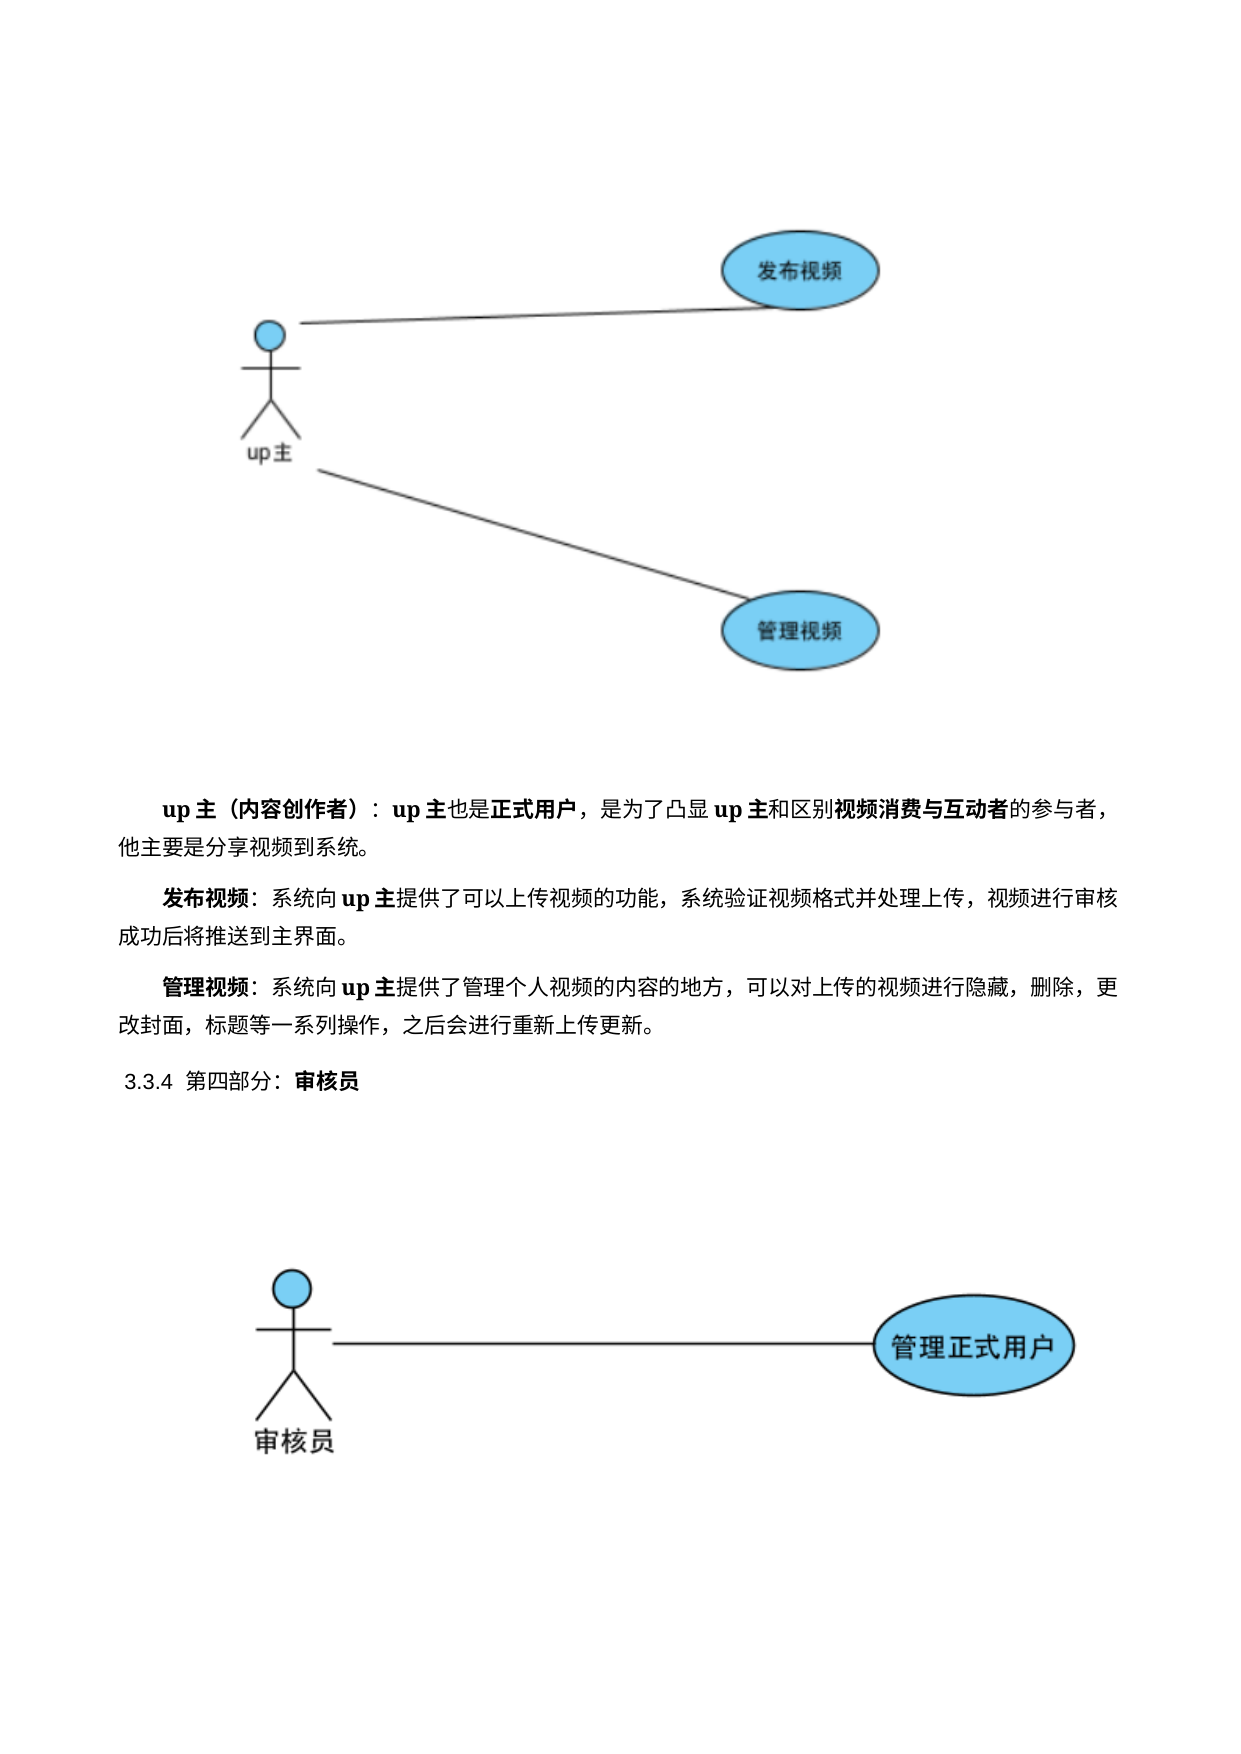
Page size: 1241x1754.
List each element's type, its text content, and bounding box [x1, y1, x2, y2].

subtitle 第四部分：审核员 [118, 1064, 1122, 1096]
text 发布视频：系统向up主提供了可以上传视频的功能，系统验证视频格式并处理上传，视频进行审核成功后将推送到主界面。 [118, 881, 1122, 951]
picture [118, 1121, 1122, 1542]
text 管理视频：系统向up主提供了管理个人视频的内容的地方，可以对上传的视频进行隐藏，删除，更改封面，标题等一系列操作，之后会进行重新上传更新。 [118, 970, 1122, 1039]
text up主（内容创作者）：up主也是正式用户，是为了凸显up主和区别视频消费与互动者的参与者，他主要是分享视频到系统。 [118, 792, 1122, 862]
picture [169, 187, 1071, 738]
